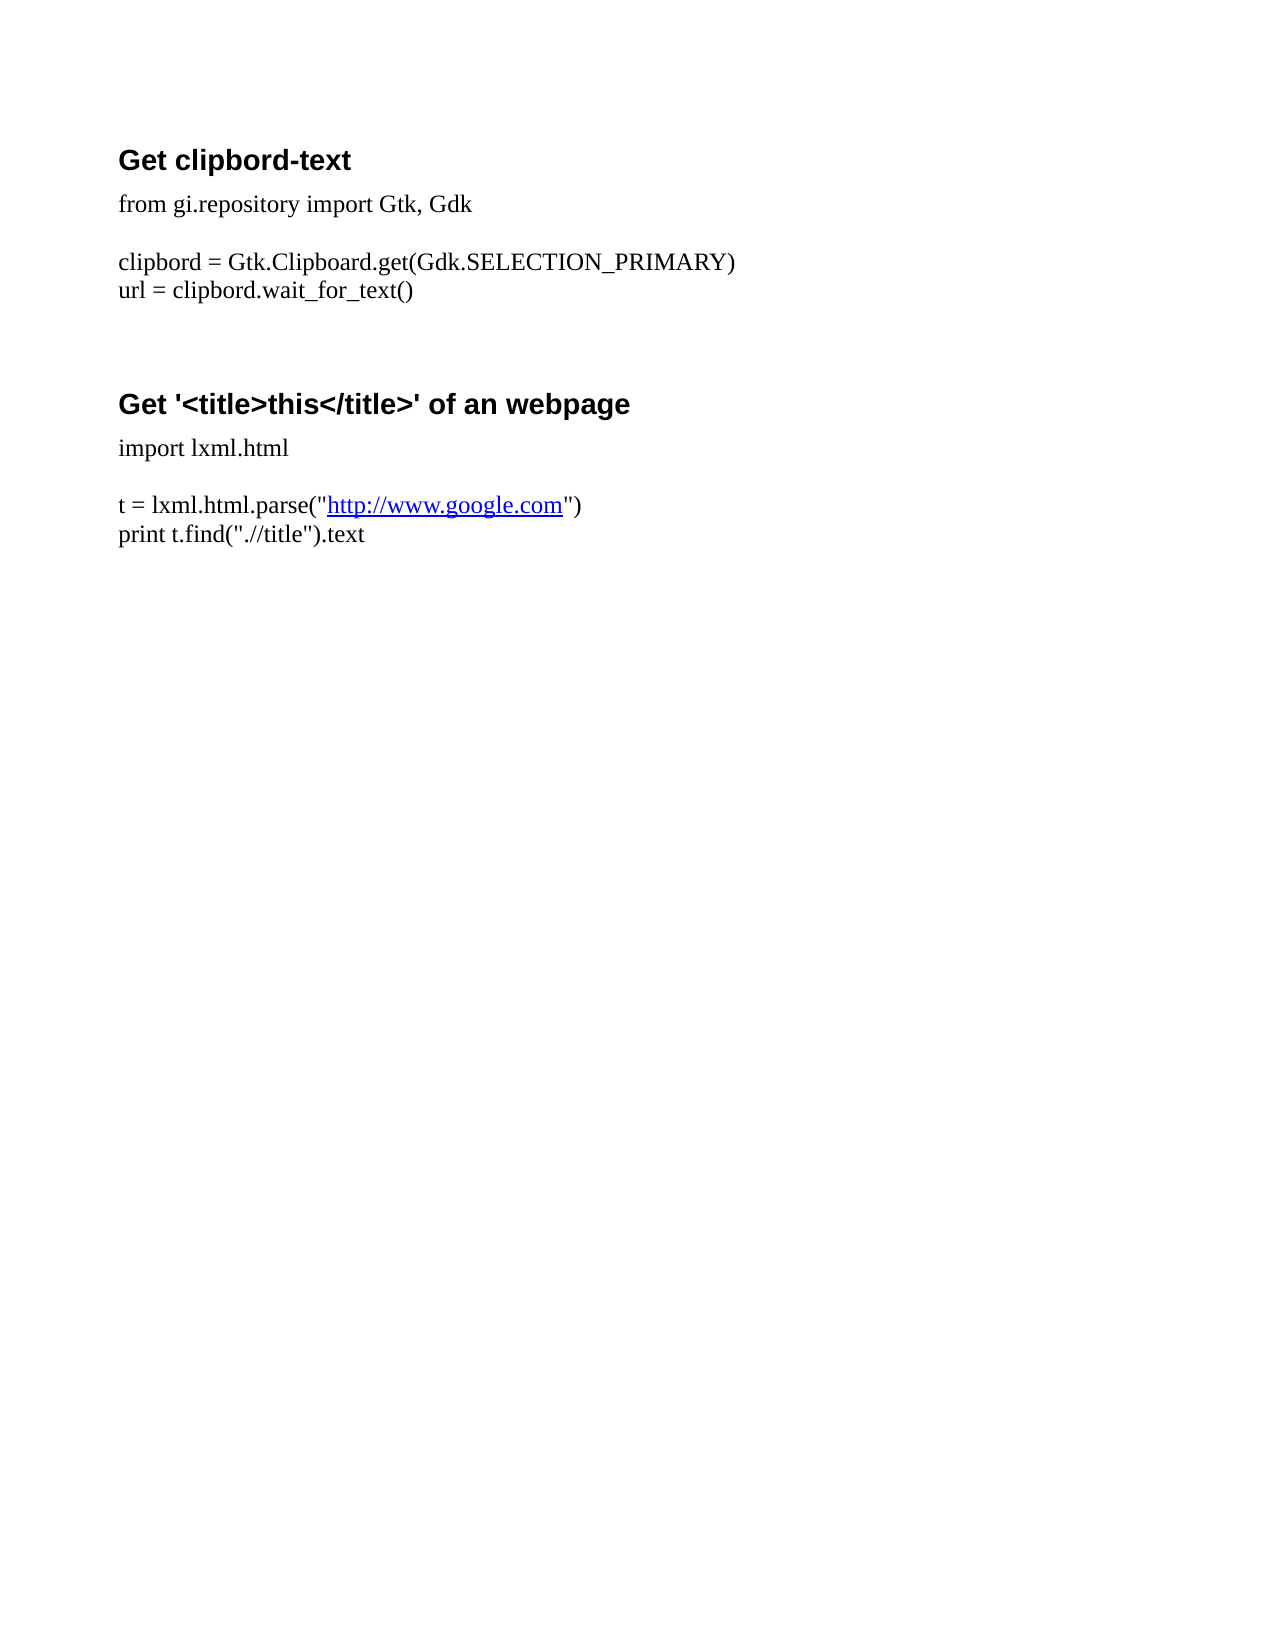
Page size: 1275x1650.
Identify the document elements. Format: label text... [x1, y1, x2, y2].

text t = lxml.html.parse("http://www.google.com") [118, 490, 1157, 519]
text from gi.repository import Gtk, Gdk [118, 189, 1157, 218]
text clipbord = Gtk.Clipboard.get(Gdk.SELECTION_PRIMARY) [118, 247, 1157, 275]
subtitle Get clipbord-text [118, 143, 1157, 177]
text import lxml.html [118, 433, 1157, 461]
subtitle Get '<title>this</title>' of an webpage [118, 387, 1157, 420]
text url = clipbord.wait_for_text() [118, 275, 1157, 304]
text print t.find(".//title").text [118, 519, 1157, 548]
